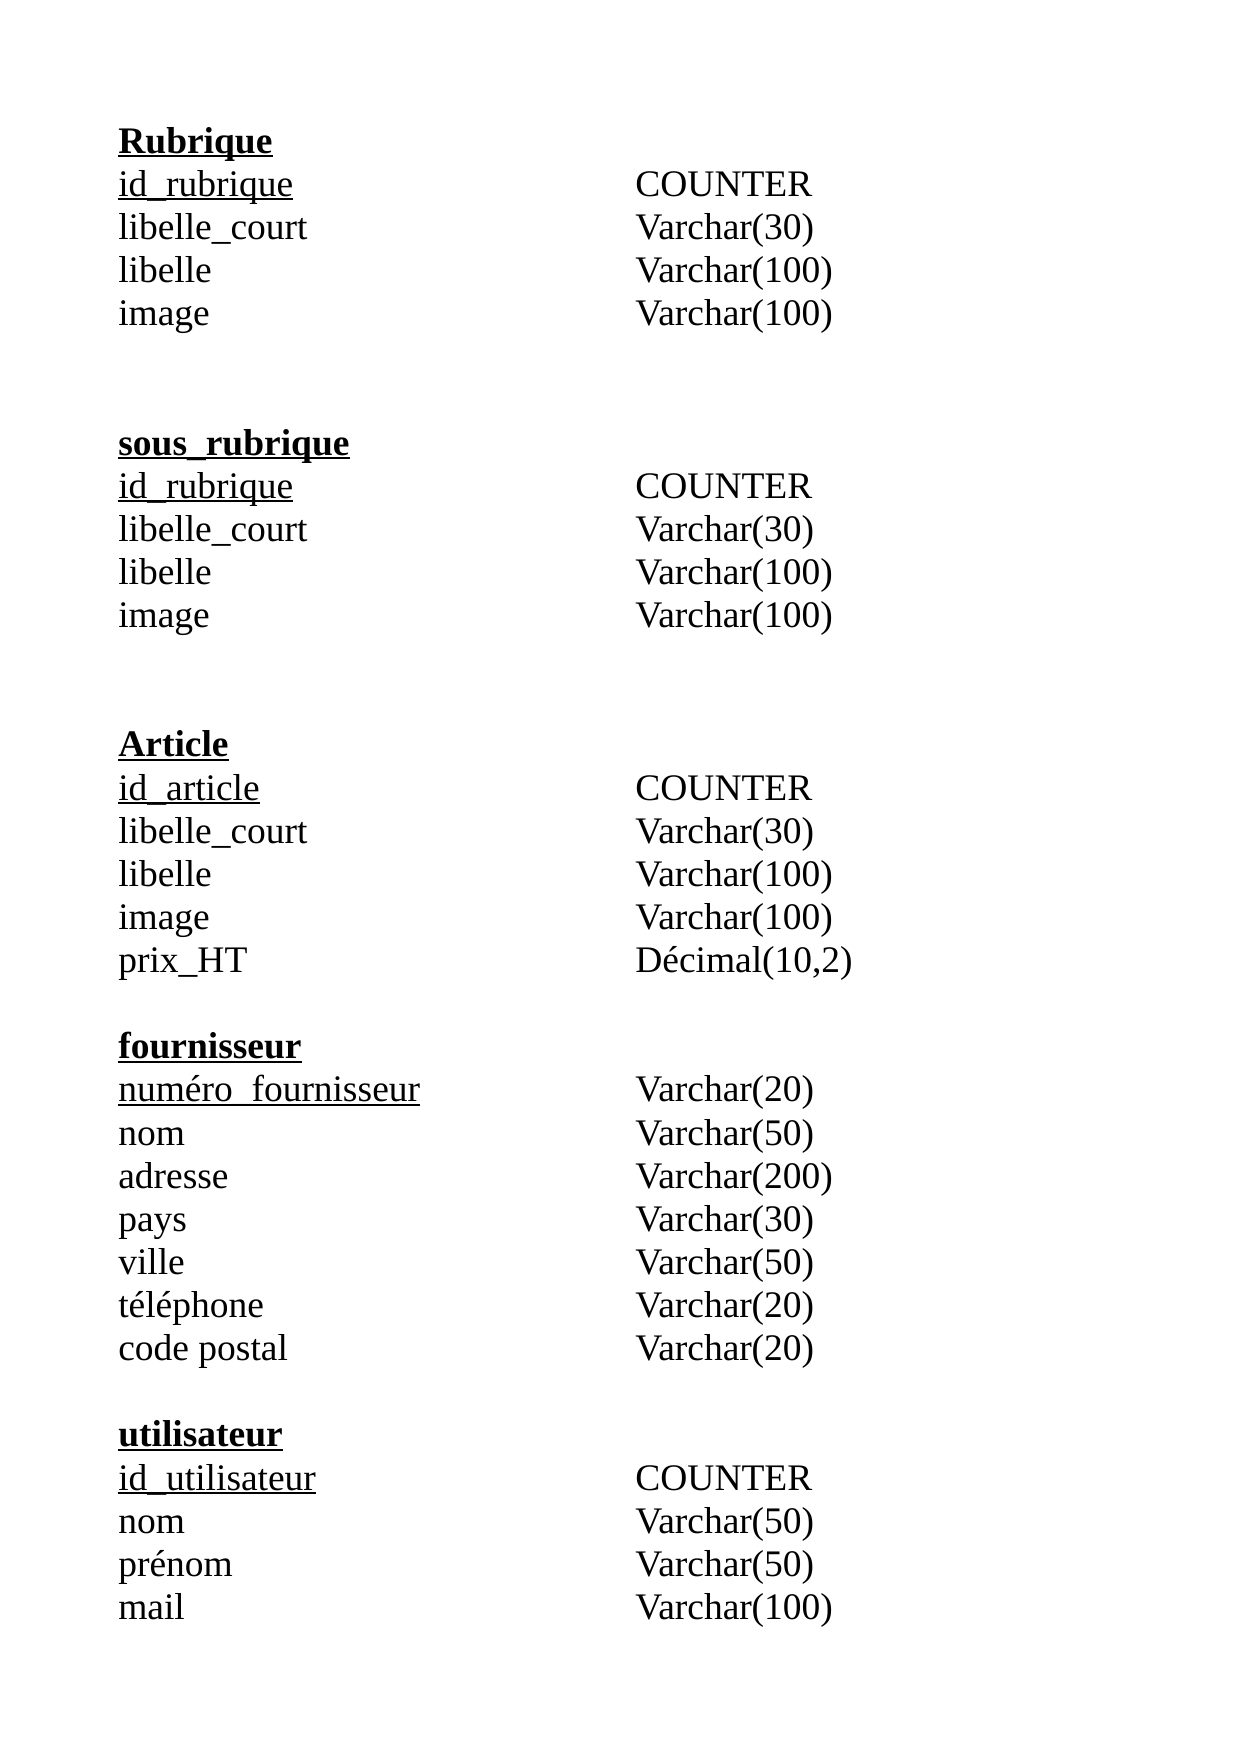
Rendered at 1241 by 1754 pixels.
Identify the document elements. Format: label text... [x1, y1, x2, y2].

text prénom Varchar(50) [118, 1541, 1122, 1584]
text nom Varchar(50) [118, 1498, 1122, 1541]
text code postal Varchar(20) [118, 1326, 1122, 1369]
text id_rubrique COUNTER [118, 161, 1122, 204]
text nom Varchar(50) [118, 1110, 1122, 1153]
text id_utilisateur COUNTER [118, 1455, 1122, 1498]
text fournisseur [118, 1024, 1122, 1067]
text image Varchar(100) [118, 291, 1122, 334]
text sous_rubrique [118, 420, 1122, 463]
text libelle_court Varchar(30) [118, 506, 1122, 549]
text libelle Varchar(100) [118, 247, 1122, 291]
text utilisateur [118, 1412, 1122, 1455]
text libelle_court Varchar(30) [118, 808, 1122, 851]
text id_rubrique COUNTER [118, 463, 1122, 506]
text adresse Varchar(200) [118, 1153, 1122, 1196]
text image Varchar(100) [118, 592, 1122, 636]
text téléphone Varchar(20) [118, 1282, 1122, 1326]
text pays Varchar(30) [118, 1196, 1122, 1239]
text Article [118, 722, 1122, 765]
text numéro_fournisseur Varchar(20) [118, 1067, 1122, 1110]
text libelle Varchar(100) [118, 851, 1122, 894]
text libelle_court Varchar(30) [118, 204, 1122, 247]
text ville Varchar(50) [118, 1239, 1122, 1282]
text image Varchar(100) [118, 894, 1122, 937]
text prix_HT Décimal(10,2) [118, 937, 1122, 981]
text libelle Varchar(100) [118, 549, 1122, 592]
text mail Varchar(100) [118, 1584, 1122, 1627]
text Rubrique [118, 118, 1122, 161]
text id_article COUNTER [118, 765, 1122, 808]
